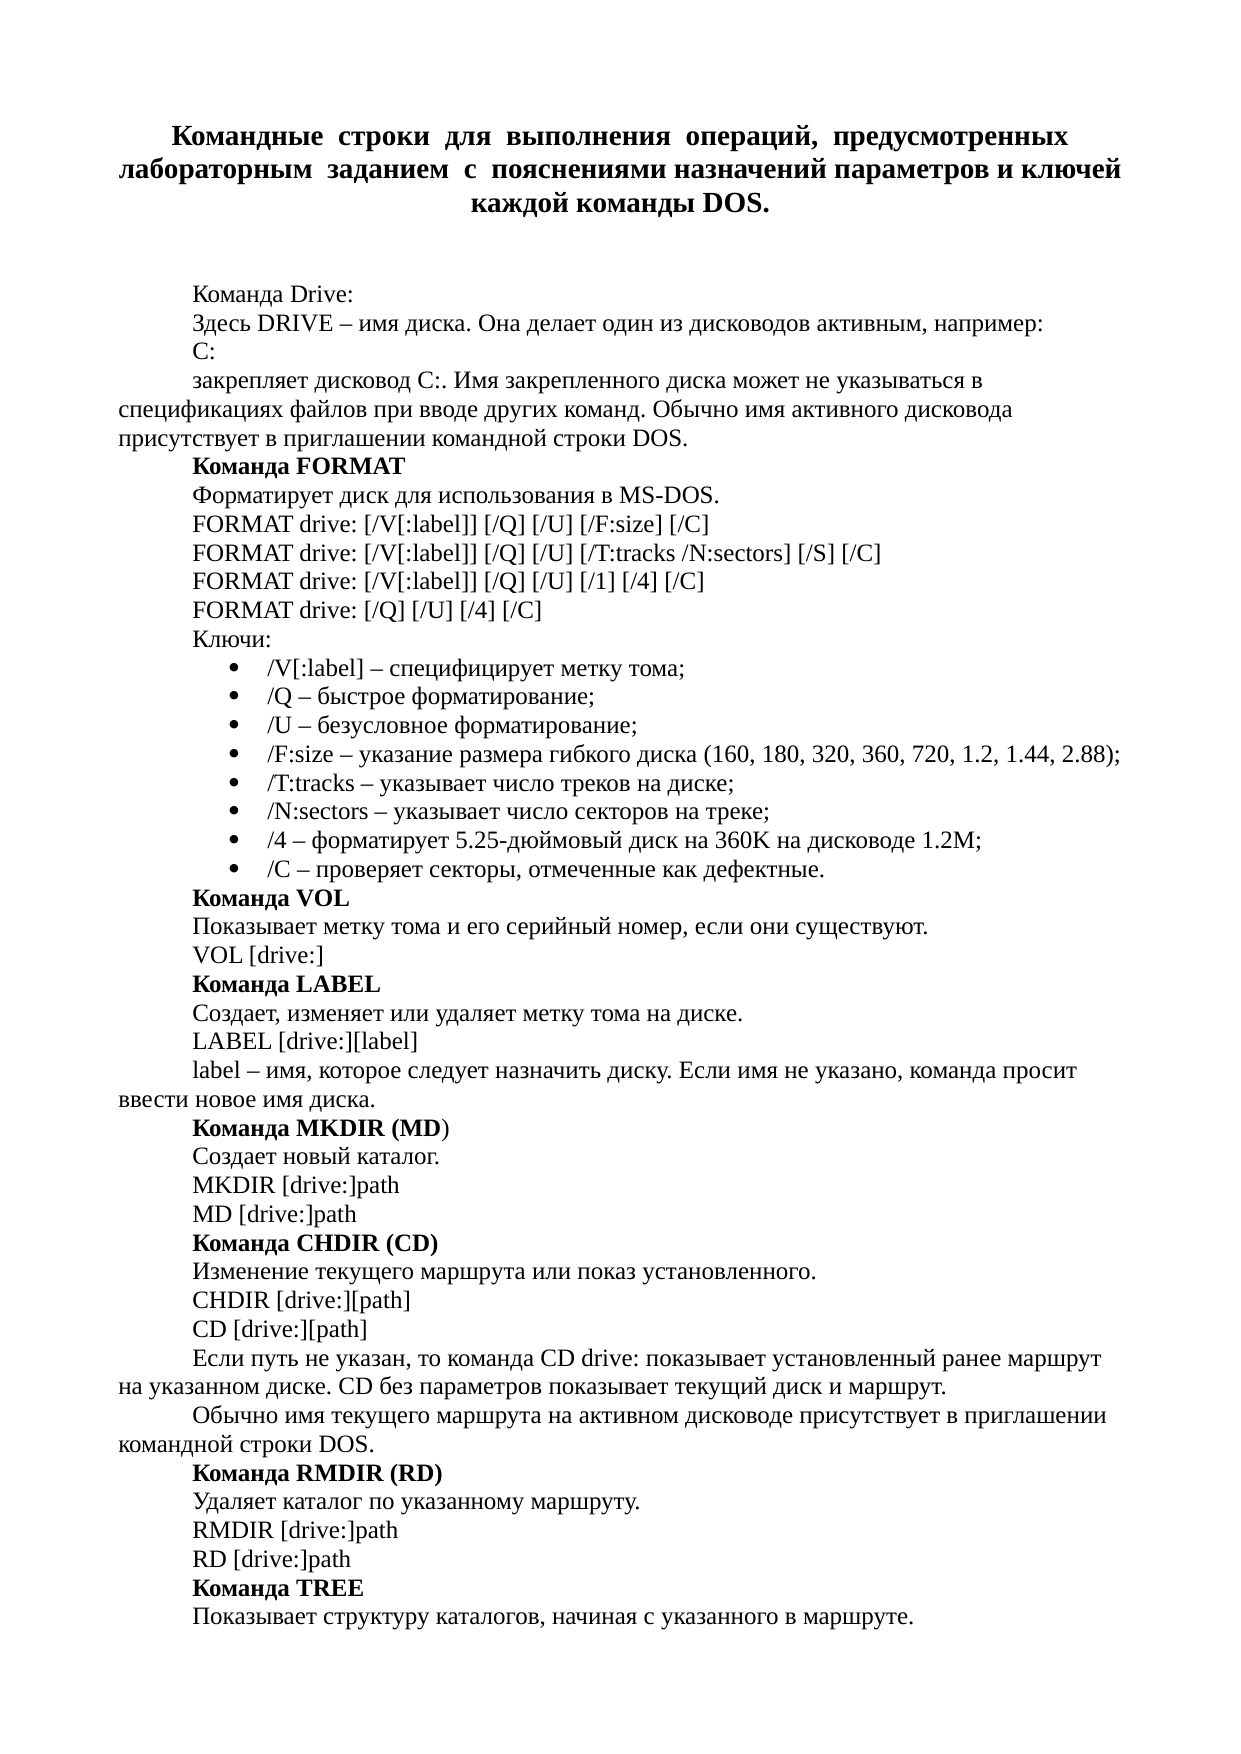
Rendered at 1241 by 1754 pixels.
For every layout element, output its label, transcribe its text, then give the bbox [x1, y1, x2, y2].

text FORMAT drive: [/V[:label]] [/Q] [/U] [/F:size] [/C] [118, 509, 1122, 538]
list /C – проверяет секторы, отмеченные как дефектные. [229, 854, 1122, 883]
list /4 – форматирует 5.25-дюймовый диск на 360K на дисководе 1.2М; [229, 825, 1122, 854]
text Команда VOL [118, 883, 1122, 911]
text VOL [drive:] [118, 940, 1122, 969]
text RD [drive:]path [118, 1544, 1122, 1573]
text Команда CHDIR (CD) [118, 1228, 1122, 1256]
text MKDIR [drive:]path [118, 1170, 1122, 1199]
text Удаляет каталог по указанному маршруту. [118, 1486, 1122, 1515]
text FORMAT drive: [/Q] [/U] [/4] [/C] [118, 595, 1122, 624]
text Обычно имя текущего маршрута на активном дисководе присутствует в приглашении командной строки DOS. [118, 1400, 1122, 1458]
list /T:tracks – указывает число треков на диске; [229, 768, 1122, 796]
list /F:size – указание размера гибкого диска (160, 180, 320, 360, 720, 1.2, 1.44, 2.88); [229, 739, 1122, 768]
text Создает новый каталог. [118, 1141, 1122, 1170]
text Команда MKDIR (MD) [118, 1113, 1122, 1141]
text Если путь не указан, то команда CD drive: показывает установленный ранее маршрут на указанном диске. CD без параметров показывает текущий диск и маршрут. [118, 1343, 1122, 1400]
text Команда TREE [118, 1573, 1122, 1601]
text Здесь DRIVE – имя диска. Она делает один из дисководов активным, например: [118, 308, 1122, 336]
text Команда FORMAT [118, 451, 1122, 480]
subtitle Командные строки для выполнения операций, предусмотренных лабораторным заданием с пояснениями назначений параметров и ключей каждой команды DOS. [118, 118, 1122, 219]
text LABEL [drive:][label] [118, 1026, 1122, 1055]
text Изменение текущего маршрута или показ установленного. [118, 1256, 1122, 1285]
text C: [118, 336, 1122, 365]
text Команда LABEL [118, 969, 1122, 998]
text CD [drive:][path] [118, 1314, 1122, 1343]
text Ключи: [118, 624, 1122, 653]
text Команда Drive: [118, 279, 1122, 308]
text Команда RMDIR (RD) [118, 1458, 1122, 1486]
list /U – безусловное форматирование; [229, 710, 1122, 739]
text RMDIR [drive:]path [118, 1515, 1122, 1544]
text Создает, изменяет или удаляет метку тома на диске. [118, 998, 1122, 1026]
text Показывает структуру каталогов, начиная с указанного в маршруте. [118, 1601, 1122, 1630]
text Показывает метку тома и его серийный номер, если они существуют. [118, 911, 1122, 940]
text CHDIR [drive:][path] [118, 1285, 1122, 1314]
text FORMAT drive: [/V[:label]] [/Q] [/U] [/1] [/4] [/C] [118, 566, 1122, 595]
text Форматирует диск для использования в MS-DOS. [118, 480, 1122, 509]
list /Q – быстрое форматирование; [229, 681, 1122, 710]
list /V[:label] – специфицирует метку тома; [229, 653, 1122, 681]
text label – имя, которое следует назначить диску. Если имя не указано, команда просит ввести новое имя диска. [118, 1055, 1122, 1113]
text FORMAT drive: [/V[:label]] [/Q] [/U] [/T:tracks /N:sectors] [/S] [/C] [118, 538, 1122, 566]
list /N:sectors – указывает число секторов на треке; [229, 796, 1122, 825]
text закрепляет дисковод C:. Имя закрепленного диска может не указываться в спецификациях файлов при вводе других команд. Обычно имя активного дисковода присутствует в приглашении командной строки DOS. [118, 365, 1122, 451]
text MD [drive:]path [118, 1199, 1122, 1228]
